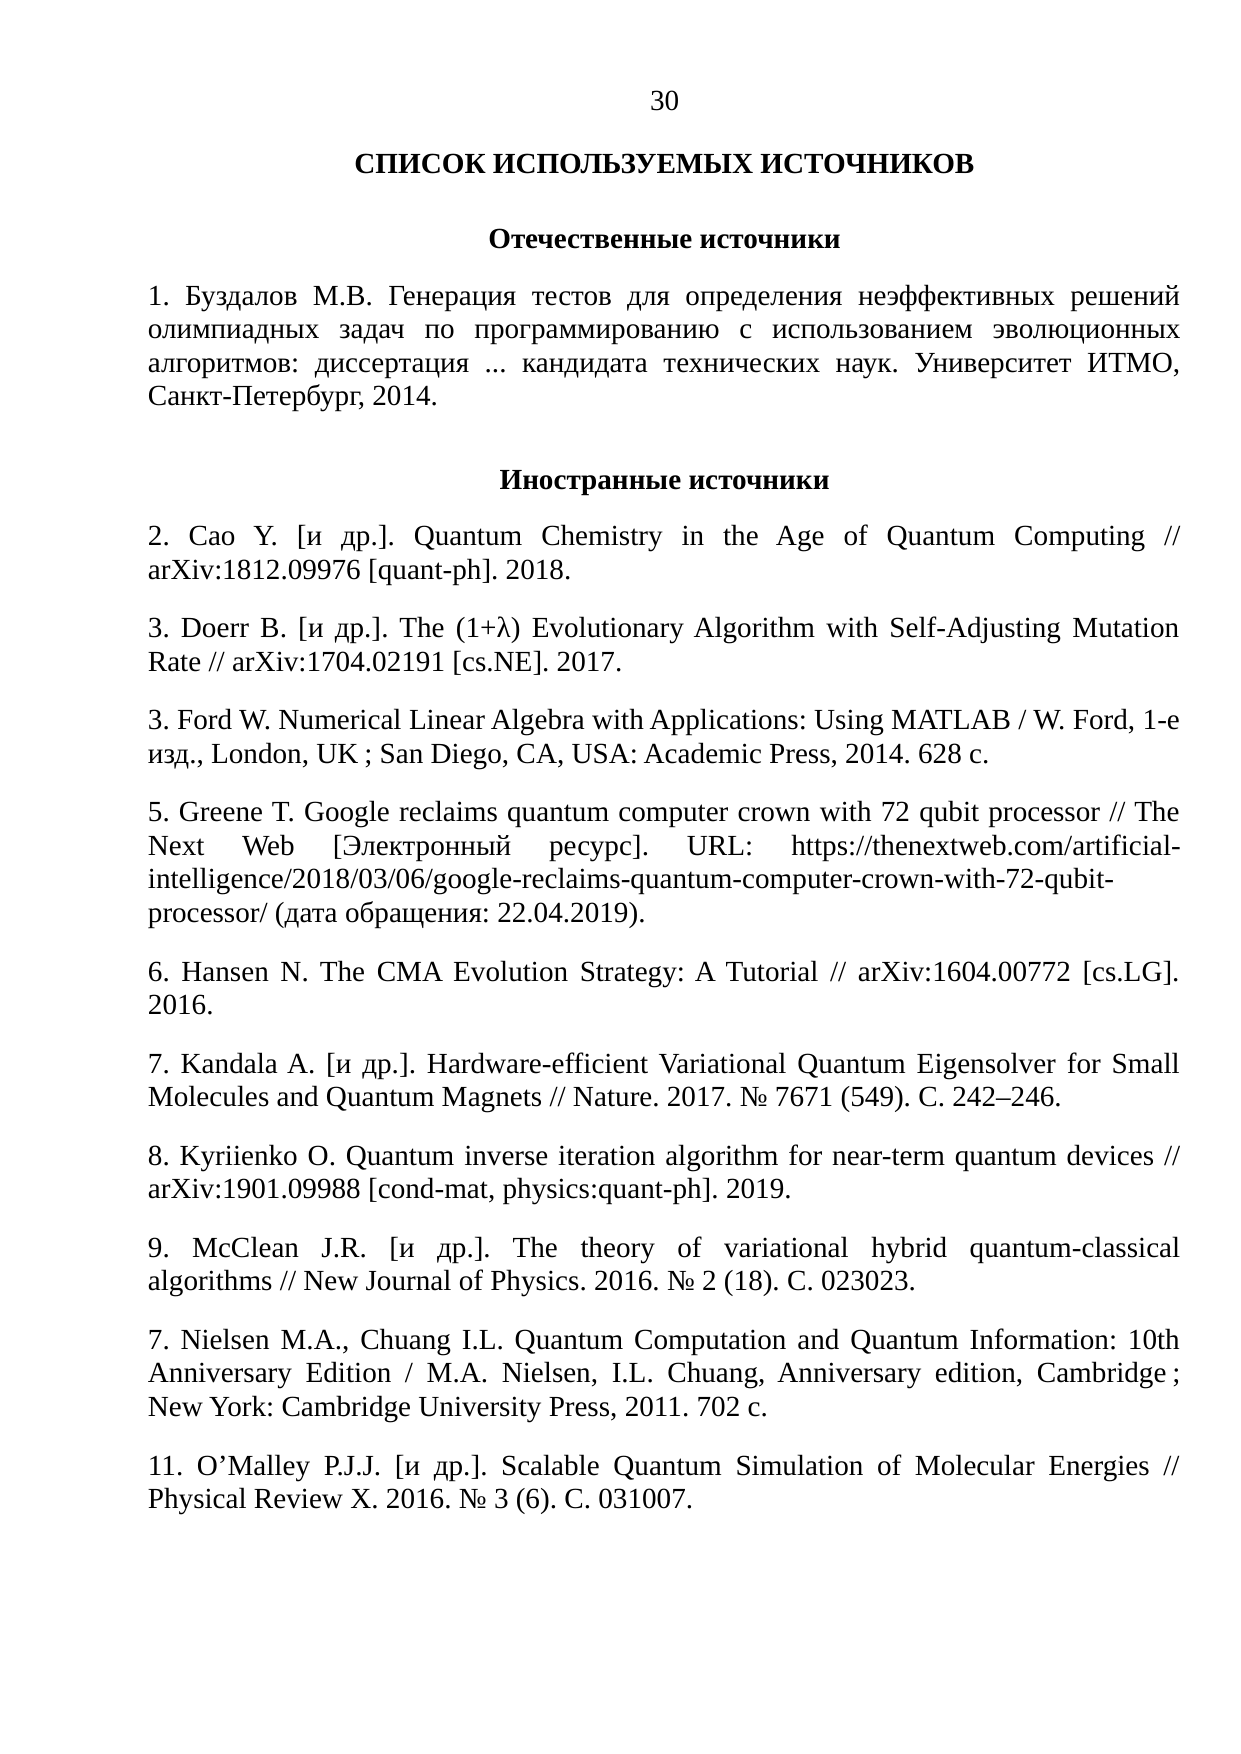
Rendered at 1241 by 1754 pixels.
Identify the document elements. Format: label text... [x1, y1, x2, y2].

subtitle 3. Ford W. Numerical Linear Algebra with Applications: Using MATLAB / W. Ford, 1-е изд., London, UK ; San Diego, CA, USA: Academic Press, 2014. 628 c. [148, 702, 1181, 769]
subtitle 7. Kandala A. [и др.]. Hardware-efficient Variational Quantum Eigensolver for Small Molecules and Quantum Magnets // Nature. 2017. № 7671 (549). C. 242–246. [148, 1046, 1181, 1113]
subtitle 1. Буздалов М.В. Генерация тестов для определения неэффективных решений олимпиадных задач по программированию с использованием эволюционных алгоритмов: диссертация ... кандидата технических наук. Университет ИТМО, Санкт-Петербург, 2014. [148, 278, 1181, 412]
subtitle 9. McClean J.R. [и др.]. The theory of variational hybrid quantum-classical algorithms // New Journal of Physics. 2016. № 2 (18). C. 023023. [148, 1230, 1181, 1297]
subtitle 2. Cao Y. [и др.]. Quantum Chemistry in the Age of Quantum Computing // arXiv:1812.09976 [quant-ph]. 2018. [148, 518, 1181, 585]
subtitle 7. Nielsen M.A., Chuang I.L. Quantum Computation and Quantum Information: 10th Anniversary Edition / M.A. Nielsen, I.L. Chuang, Anniversary edition, Cambridge ; New York: Cambridge University Press, 2011. 702 c. [148, 1322, 1181, 1423]
subtitle Иностранные источники [148, 462, 1181, 495]
subtitle 5. Greene T. Google reclaims quantum computer crown with 72 qubit processor // The Next Web [Электронный ресурс]. URL: https://thenextweb.com/artificial-intelligence/2018/03/06/google-reclaims-quantum-computer-crown-with-72-qubit-processor/ (дата обращения: 22.04.2019). [148, 794, 1181, 929]
subtitle СПИСОК ИСПОЛЬЗУЕМЫХ ИСТОЧНИКОВ [148, 146, 1181, 179]
subtitle 11. O’Malley P.J.J. [и др.]. Scalable Quantum Simulation of Molecular Energies // Physical Review X. 2016. № 3 (6). C. 031007. [148, 1448, 1181, 1515]
subtitle 3. Doerr B. [и др.]. The (1+λ) Evolutionary Algorithm with Self-Adjusting Mutation Rate // arXiv:1704.02191 [cs.NE]. 2017. [148, 610, 1181, 677]
subtitle 8. Kyriienko O. Quantum inverse iteration algorithm for near-term quantum devices // arXiv:1901.09988 [cond-mat, physics:quant-ph]. 2019. [148, 1138, 1181, 1205]
subtitle 6. Hansen N. The CMA Evolution Strategy: A Tutorial // arXiv:1604.00772 [cs.LG]. 2016. [148, 954, 1181, 1021]
subtitle Отечественные источники [148, 221, 1181, 254]
